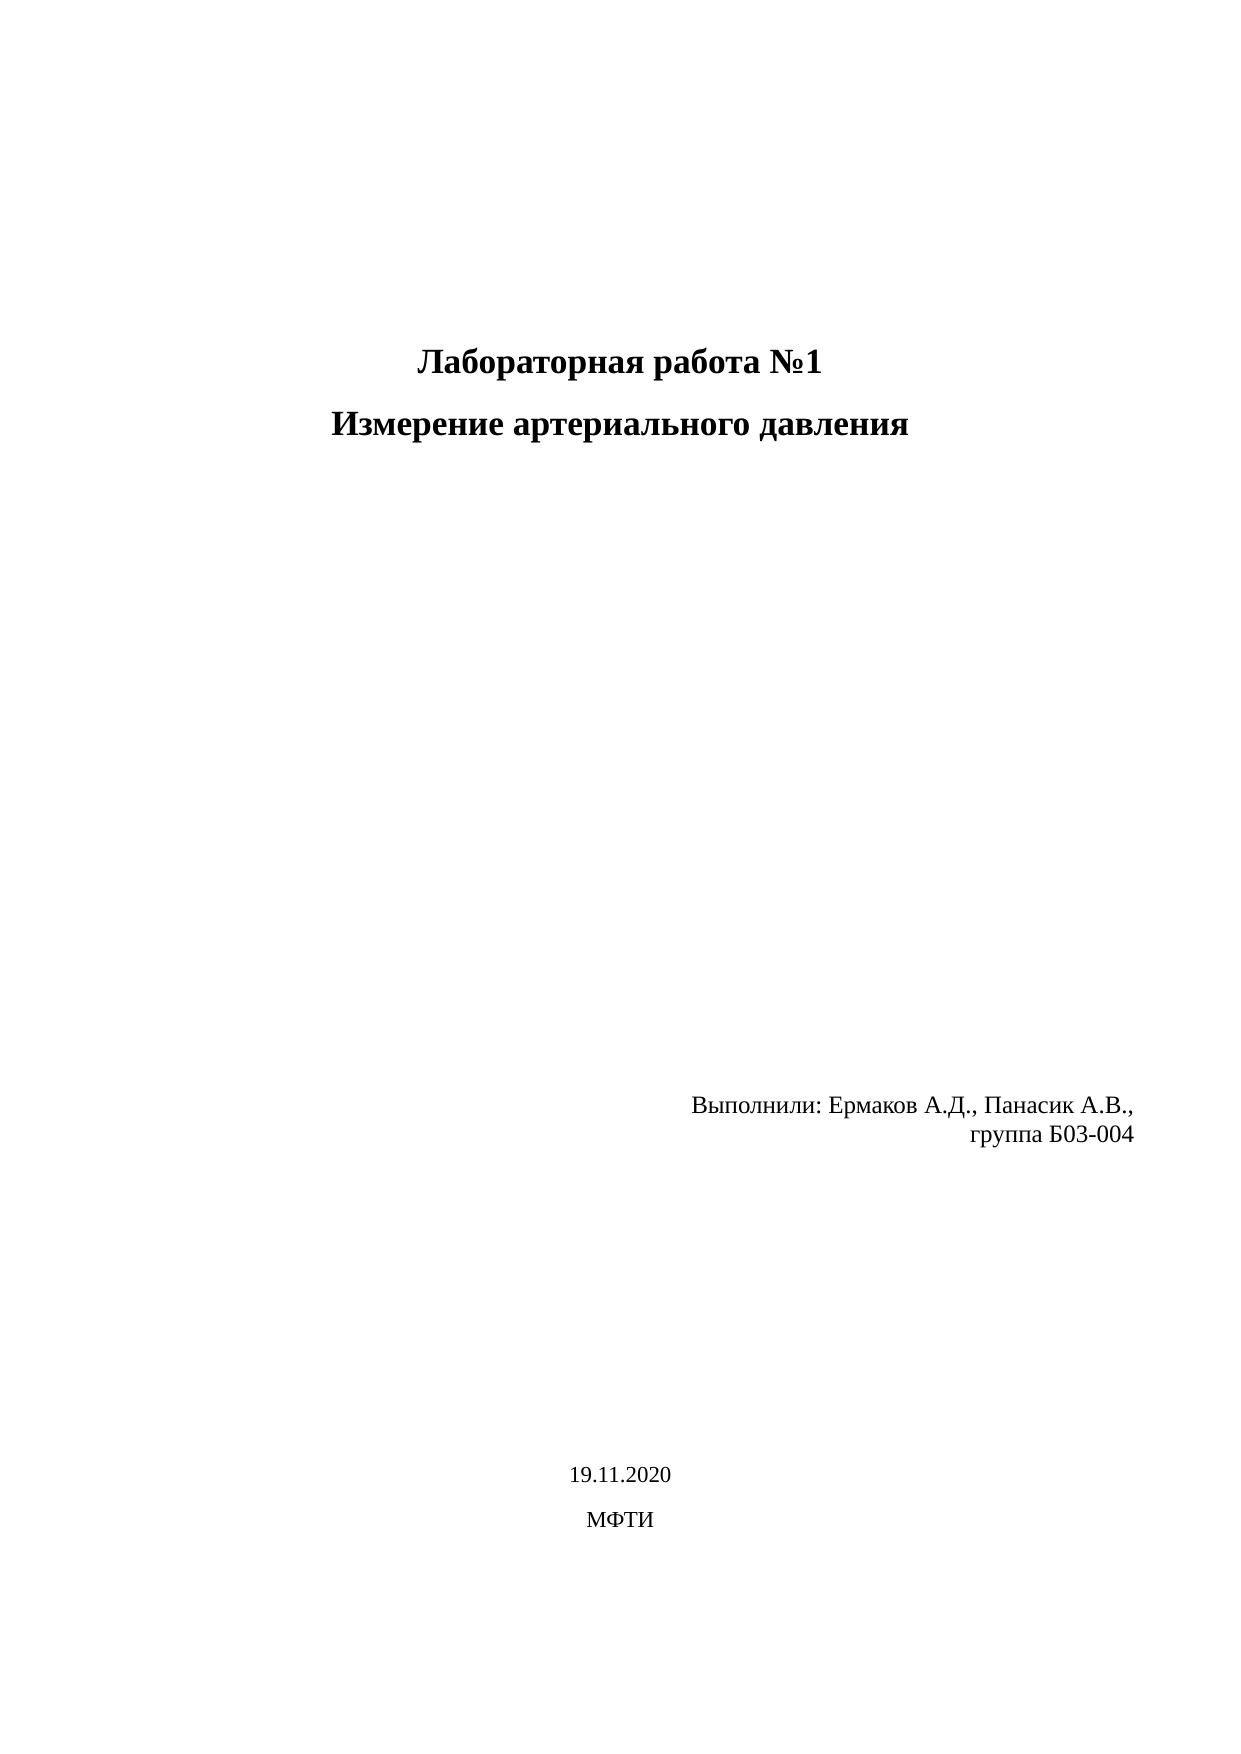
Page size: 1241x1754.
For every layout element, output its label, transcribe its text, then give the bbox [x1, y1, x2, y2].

text группа Б03-004 [106, 1119, 1134, 1148]
text МФТИ [106, 1506, 1134, 1532]
text 19.11.2020 [106, 1461, 1134, 1488]
text Измерение артериального давления [106, 402, 1134, 443]
text Выполнили: Ермаков А.Д., Панасик А.В., [106, 1090, 1134, 1119]
text Лабораторная работа №1 [106, 340, 1134, 381]
